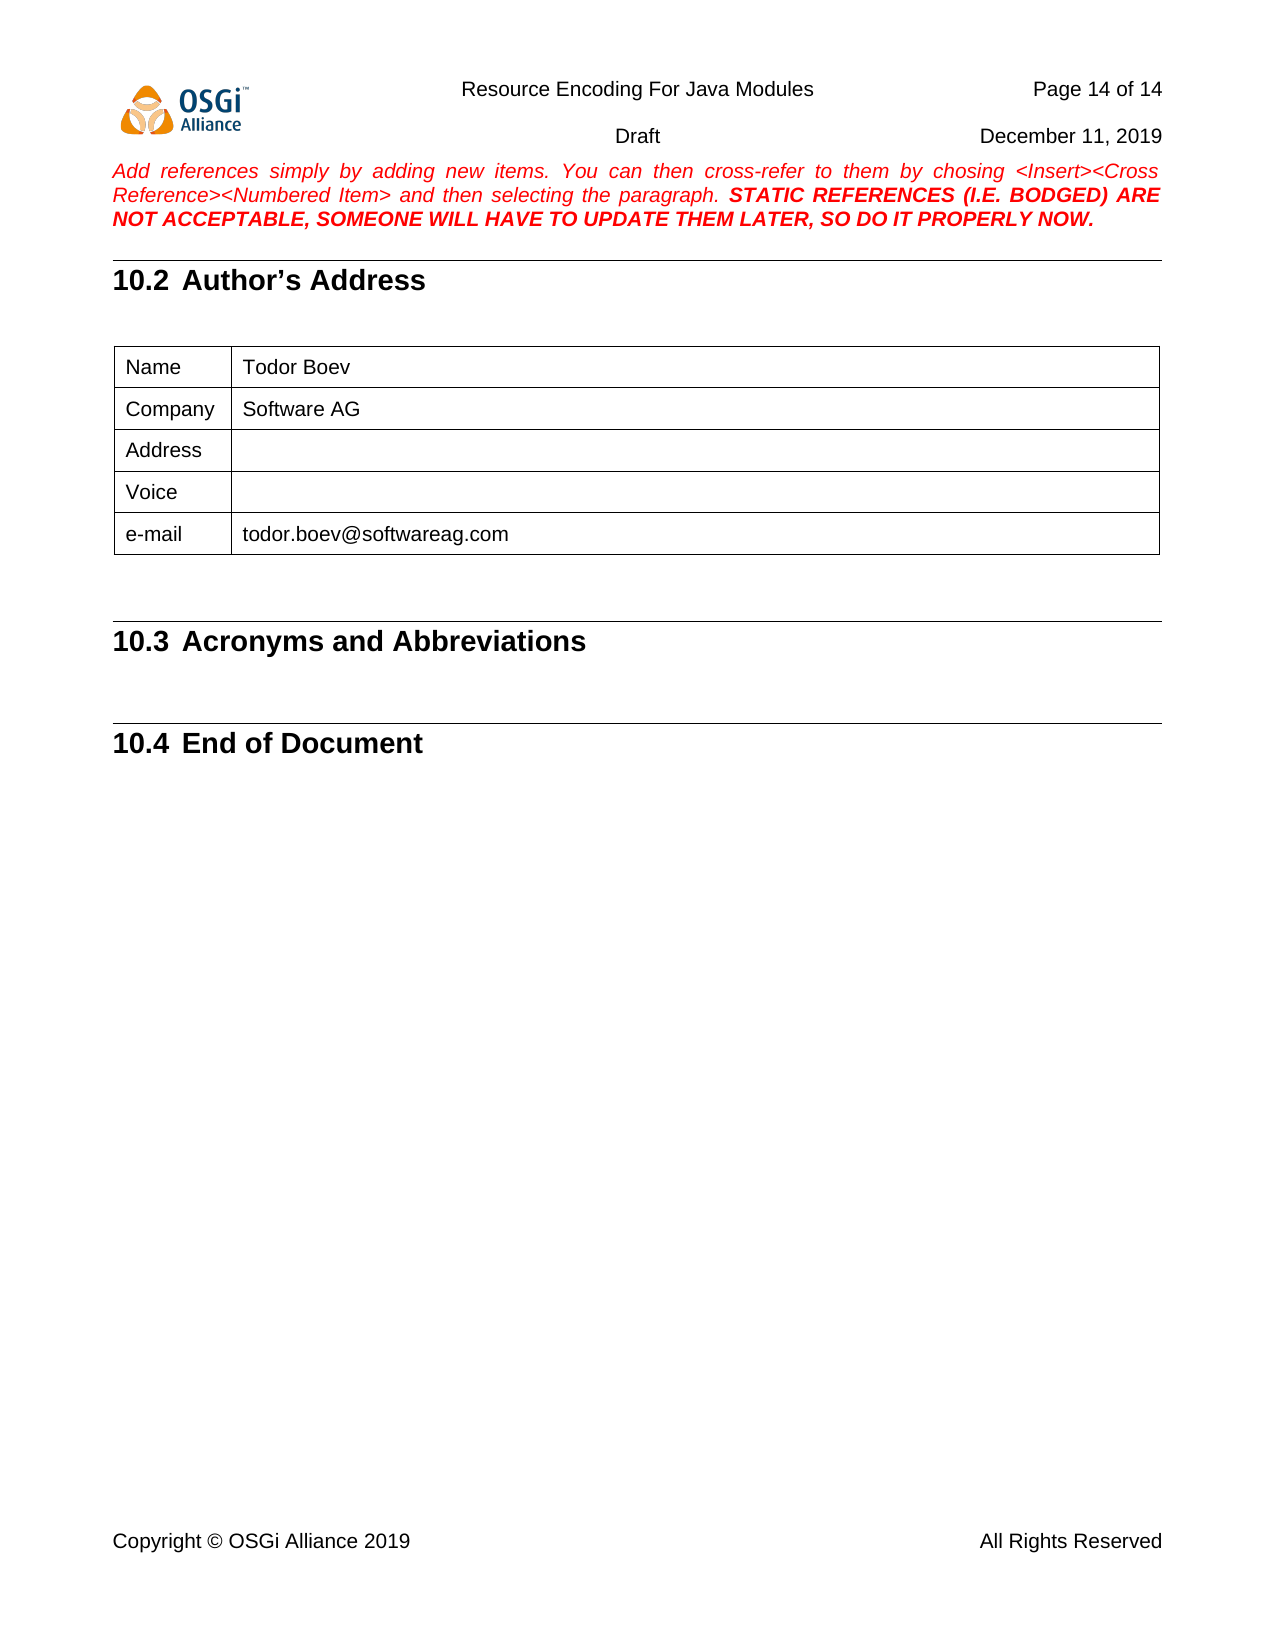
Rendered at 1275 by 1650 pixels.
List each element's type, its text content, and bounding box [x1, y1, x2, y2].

table_cell Software AG [232, 388, 1159, 429]
table_header Todor Boev [232, 347, 1159, 387]
table_cell Voice [115, 472, 231, 512]
subtitle End of Document [112, 724, 1162, 759]
text Add references simply by adding new items. You can then cross-refer to them by chosing <Insert><Cross Reference><Numbered Item> and then selecting the paragraph. STATIC REFERENCES (I.E. BODGED) ARE NOT ACCEPTABLE, SOMEONE WILL HAVE TO UPDATE THEM LATER, SO DO IT PROPERLY NOW. [112, 159, 1162, 231]
table_cell e-mail [115, 513, 231, 554]
table_cell todor.boev@softwareag.com [232, 513, 1159, 554]
subtitle Acronyms and Abbreviations [112, 622, 1162, 657]
subtitle Author’s Address [112, 261, 1162, 297]
table_cell Company [115, 388, 231, 429]
table_cell [232, 472, 1159, 512]
table_cell [232, 430, 1159, 471]
picture [113, 78, 257, 142]
table_header Name [115, 347, 231, 387]
table_cell Address [115, 430, 231, 471]
